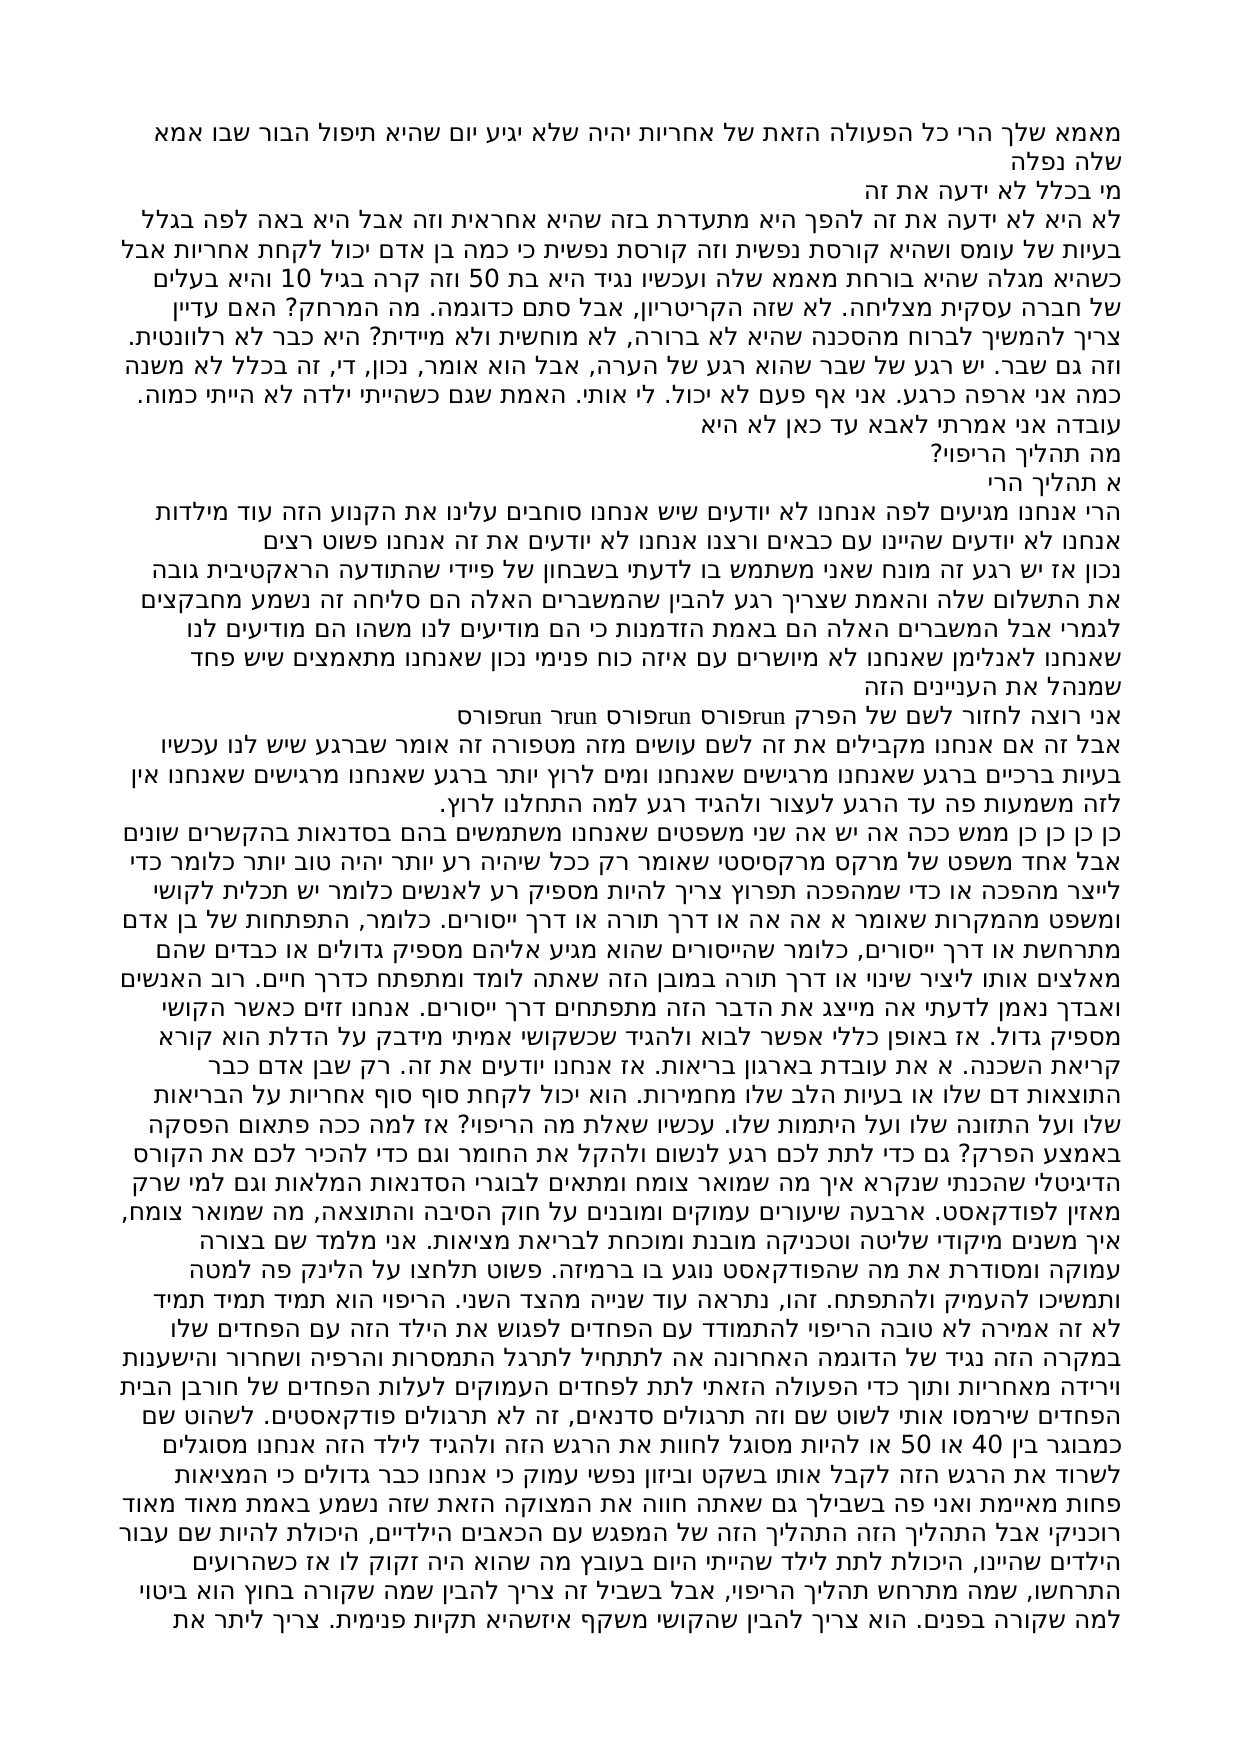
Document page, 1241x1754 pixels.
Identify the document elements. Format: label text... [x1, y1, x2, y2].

text מה תהליך הריפוי? [118, 439, 1122, 468]
text א תהליך הרי [118, 468, 1122, 497]
text אבל זה אם אנחנו מקבילים את זה לשם עושים מזה מטפורה זה אומר שברגע שיש לנו עכשיו בעיות ברכיים ברגע שאנחנו מרגישים שאנחנו ומים לרוץ יותר ברגע שאנחנו מרגישים שאנחנו אין לזה משמעות פה עד הרגע לעצור ולהגיד רגע למה התחלנו לרוץ. [118, 731, 1122, 818]
text אני רוצה לחזור לשם של הפרק runפורס runפורס runר runפורס [118, 701, 1122, 731]
text לא היא לא ידעה את זה להפך היא מתעדרת בזה שהיא אחראית וזה אבל היא באה לפה בגלל בעיות של עומס ושהיא קורסת נפשית וזה קורסת נפשית כי כמה בן אדם יכול לקחת אחריות אבל כשהיא מגלה שהיא בורחת מאמא שלה ועכשיו נגיד היא בת 50 וזה קרה בגיל 10 והיא בעלים של חברה עסקית מצליחה. לא שזה הקריטריון, אבל סתם כדוגמה. מה המרחק? האם עדיין צריך להמשיך לברוח מהסכנה שהיא לא ברורה, לא מוחשית ולא מיידית? היא כבר לא רלוונטית. וזה גם שבר. יש רגע של שבר שהוא רגע של הערה, אבל הוא אומר, נכון, די, זה בכלל לא משנה כמה אני ארפה כרגע. אני אף פעם לא יכול. לי אותי. האמת שגם כשהייתי ילדה לא הייתי כמוה. עובדה אני אמרתי לאבא עד כאן לא היא [118, 206, 1122, 439]
text נכון אז יש רגע זה מונח שאני משתמש בו לדעתי בשבחון של פיידי שהתודעה הראקטיבית גובה את התשלום שלה והאמת שצריך רגע להבין שהמשברים האלה הם סליחה זה נשמע מחבקצים לגמרי אבל המשברים האלה הם באמת הזדמנות כי הם מודיעים לנו משהו הם מודיעים לנו שאנחנו לאנלימן שאנחנו לא מיושרים עם איזה כוח פנימי נכון שאנחנו מתאמצים שיש פחד שמנהל את העניינים הזה [118, 556, 1122, 701]
text הרי אנחנו מגיעים לפה אנחנו לא יודעים שיש אנחנו סוחבים עלינו את הקנוע הזה עוד מילדות אנחנו לא יודעים שהיינו עם כבאים ורצנו אנחנו לא יודעים את זה אנחנו פשוט רצים [118, 497, 1122, 556]
text מאמא שלך הרי כל הפעולה הזאת של אחריות יהיה שלא יגיע יום שהיא תיפול הבור שבו אמא שלה נפלה [118, 118, 1122, 176]
text כן כן כן כן ממש ככה אה יש אה שני משפטים שאנחנו משתמשים בהם בסדנאות בהקשרים שונים אבל אחד משפט של מרקס מרקסיסטי שאומר רק ככל שיהיה רע יותר יהיה טוב יותר כלומר כדי לייצר מהפכה או כדי שמהפכה תפרוץ צריך להיות מספיק רע לאנשים כלומר יש תכלית לקושי ומשפט מהמקרות שאומר א אה אה או דרך תורה או דרך ייסורים. כלומר, התפתחות של בן אדם מתרחשת או דרך ייסורים, כלומר שהייסורים שהוא מגיע אליהם מספיק גדולים או כבדים שהם מאלצים אותו ליציר שינוי או דרך תורה במובן הזה שאתה לומד ומתפתח כדרך חיים. רוב האנשים ואבדך נאמן לדעתי אה מייצג את הדבר הזה מתפתחים דרך ייסורים. אנחנו זזים כאשר הקושי מספיק גדול. אז באופן כללי אפשר לבוא ולהגיד שכשקושי אמיתי מידבק על הדלת הוא קורא קריאת השכנה. א את עובדת בארגון בריאות. אז אנחנו יודעים את זה. רק שבן אדם כבר התוצאות דם שלו או בעיות הלב שלו מחמירות. הוא יכול לקחת סוף סוף אחריות על הבריאות שלו ועל התזונה שלו ועל היתמות שלו. עכשיו שאלת מה הריפוי? אז למה ככה פתאום הפסקה באמצע הפרק? גם כדי לתת לכם רגע לנשום ולהקל את החומר וגם כדי להכיר לכם את הקורס הדיגיטלי שהכנתי שנקרא איך מה שמואר צומח ומתאים לבוגרי הסדנאות המלאות וגם למי שרק מאזין לפודקאסט. ארבעה שיעורים עמוקים ומובנים על חוק הסיבה והתוצאה, מה שמואר צומח, איך משנים מיקודי שליטה וטכניקה מובנת ומוכחת לבריאת מציאות. אני מלמד שם בצורה עמוקה ומסודרת את מה שהפודקאסט נוגע בו ברמיזה. פשוט תלחצו על הלינק פה למטה ותמשיכו להעמיק ולהתפתח. זהו, נתראה עוד שנייה מהצד השני. הריפוי הוא תמיד תמיד תמיד לא זה אמירה לא טובה הריפוי להתמודד עם הפחדים לפגוש את הילד הזה עם הפחדים שלו במקרה הזה נגיד של הדוגמה האחרונה אה לתתחיל לתרגל התמסרות והרפיה ושחרור והישענות וירידה מאחריות ותוך כדי הפעולה הזאתי לתת לפחדים העמוקים לעלות הפחדים של חורבן הבית הפחדים שירמסו אותי לשוט שם וזה תרגולים סדנאים, זה לא תרגולים פודקאסטים. לשהוט שם כמבוגר בין 40 או 50 או להיות מסוגל לחוות את הרגש הזה ולהגיד לילד הזה אנחנו מסוגלים לשרוד את הרגש הזה לקבל אותו בשקט וביזון נפשי עמוק כי אנחנו כבר גדולים כי המציאות פחות מאיימת ואני פה בשבילך גם שאתה חווה את המצוקה הזאת שזה נשמע באמת מאוד מאוד רוכניקי אבל התהליך הזה התהליך הזה של המפגש עם הכאבים הילדיים, היכולת להיות שם עבור הילדים שהיינו, היכולת לתת לילד שהייתי היום בעובץ מה שהוא היה זקוק לו אז כשהרועים התרחשו, שמה מתרחש תהליך הריפוי, אבל בשביל זה צריך להבין שמה שקורה בחוץ הוא ביטוי למה שקורה בפנים. הוא צריך להבין שהקושי משקף איזשהיא תקיות פנימית. צריך ליתר את התקיות הזאתי במקרה הזה מ מהו הפחד ממנו אני בורח להגיע למסקנה שתת המודע שלי מנהל אותי בבריחה חסר תכלית שאין לסוף ושאולי אפשר כבר לעצור ומשם נתחיל לעשות את התיקון. כלומר, יש משיכת מכחול די מורכבת א לדבר הזה אבל ran forורס גם הוא מטפורה מצוינת בעיניי ללשאול את עצמנו לאן אנחנו דוארים ומאיפה אנחנו בורחים. ואני חושב שאנשים יופטעו מאוד לגלות איזה כוחות מנהלים אותם גם בזוגיות גם בעורוד. ועל אחת כמה וכמה כמנהלים הקריש הרבה מאוד מנהלים שמתנהלים מאותם התניות הוריות וזוגיות שלהם [118, 818, 1122, 1635]
text מי בכלל לא ידעה את זה [118, 176, 1122, 206]
